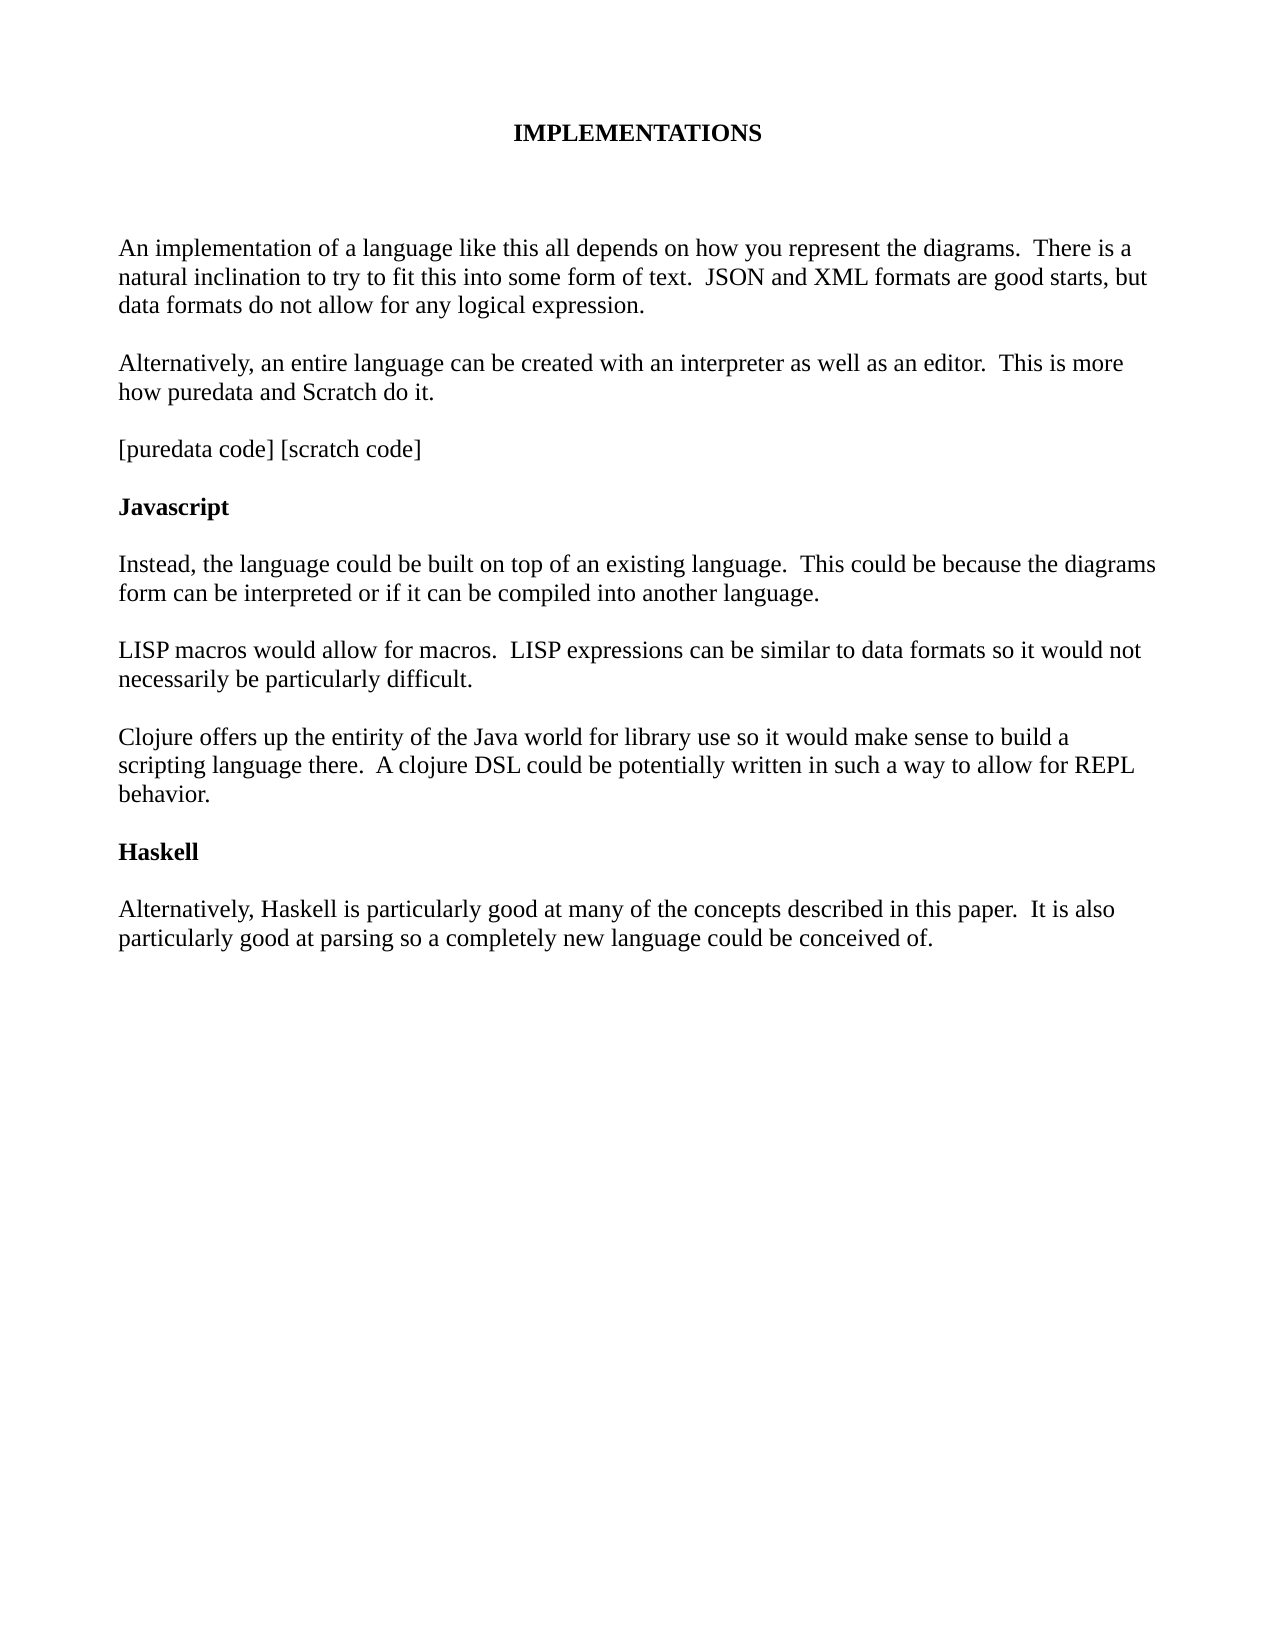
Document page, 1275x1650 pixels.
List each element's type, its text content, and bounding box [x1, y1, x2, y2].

text Haskell [118, 837, 1157, 866]
text Alternatively, Haskell is particularly good at many of the concepts described in this paper. It is also particularly good at parsing so a completely new language could be conceived of. [118, 894, 1157, 952]
text Instead, the language could be built on top of an existing language. This could be because the diagrams form can be interpreted or if it can be compiled into another language. [118, 549, 1157, 607]
text [puredata code] [scratch code] [118, 434, 1157, 463]
text Javascript [118, 492, 1157, 521]
text IMPLEMENTATIONS [118, 118, 1157, 147]
text Alternatively, an entire language can be created with an interpreter as well as an editor. This is more how puredata and Scratch do it. [118, 348, 1157, 406]
text An implementation of a language like this all depends on how you represent the diagrams. There is a natural inclination to try to fit this into some form of text. JSON and XML formats are good starts, but data formats do not allow for any logical expression. [118, 233, 1157, 319]
text LISP macros would allow for macros. LISP expressions can be similar to data formats so it would not necessarily be particularly difficult. [118, 636, 1157, 693]
text Clojure offers up the entirity of the Java world for library use so it would make sense to build a scripting language there. A clojure DSL could be potentially written in such a way to allow for REPL behavior. [118, 722, 1157, 808]
